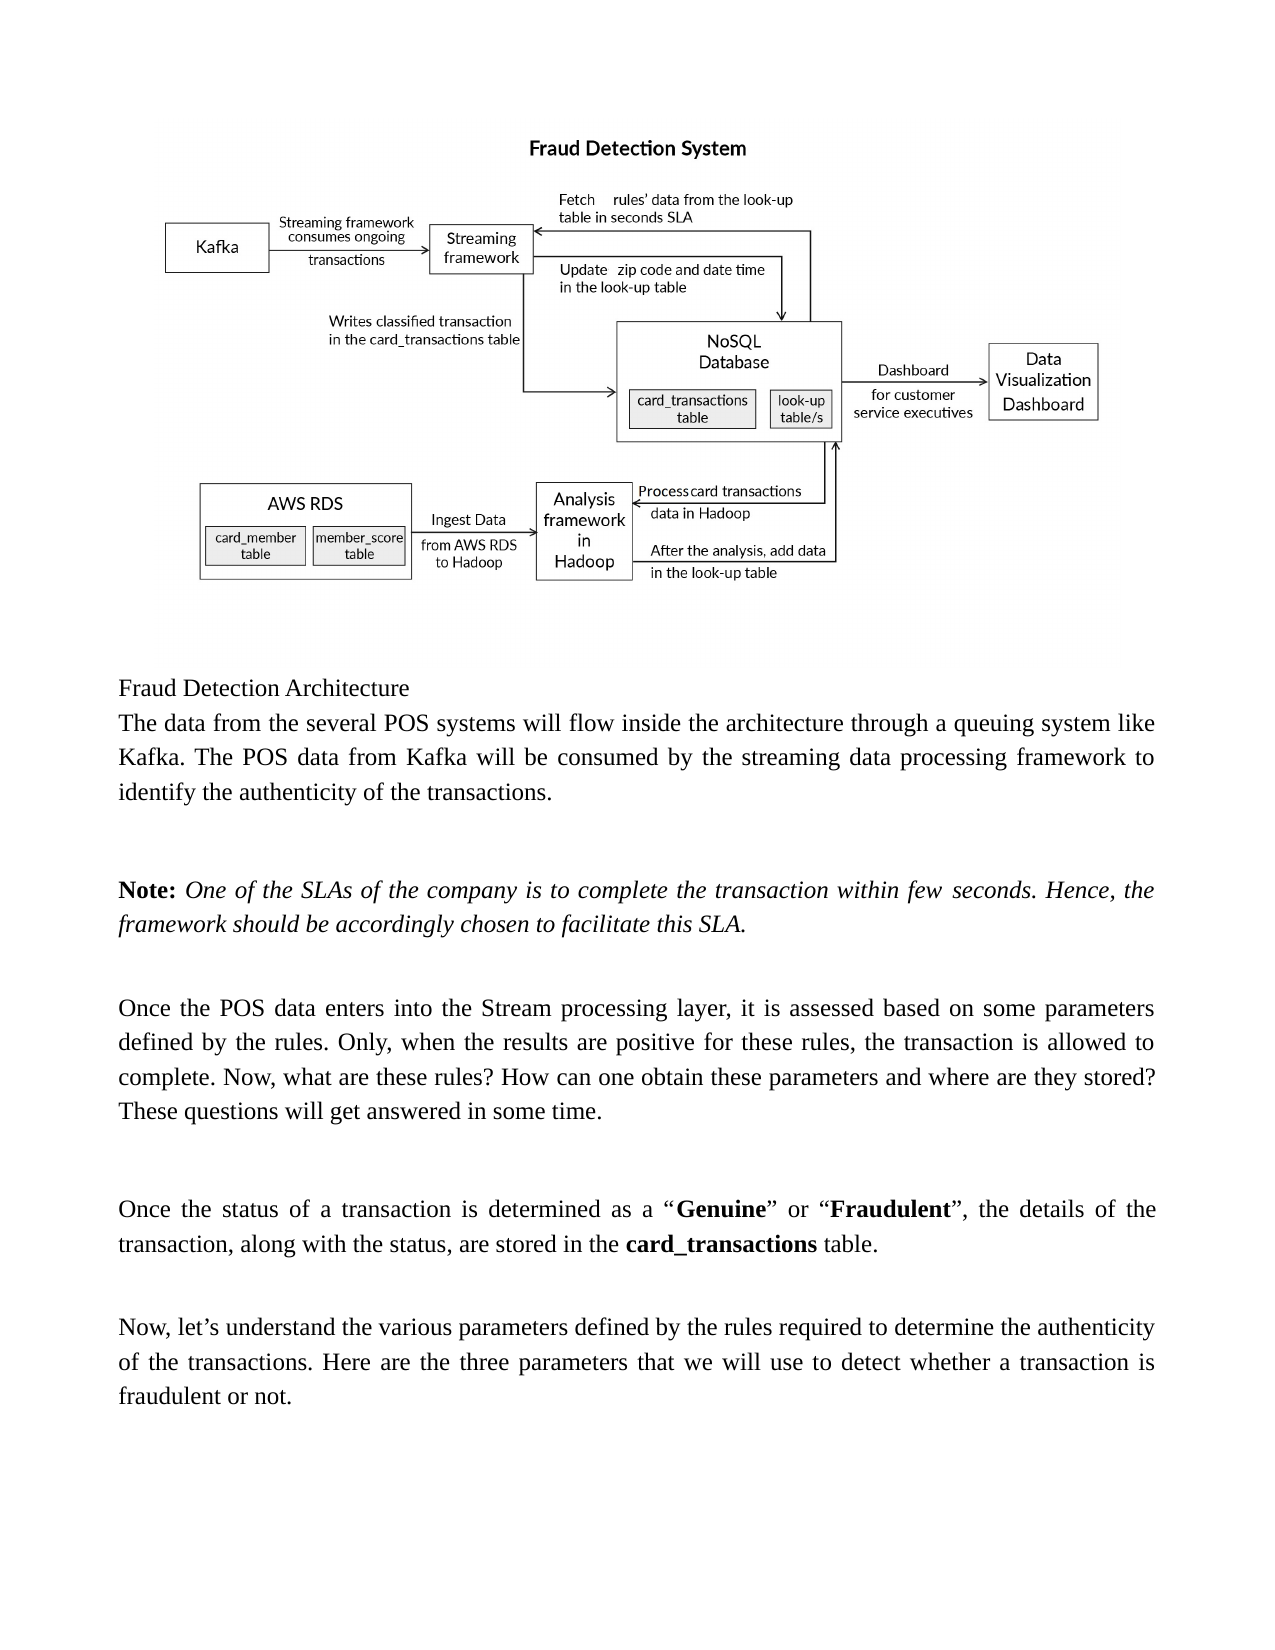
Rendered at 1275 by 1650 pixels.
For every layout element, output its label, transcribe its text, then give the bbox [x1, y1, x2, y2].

text Now, let’s understand the various parameters defined by the rules required to determine the authenticity of the transactions. Here are the three parameters that we will use to detect whether a transaction is fraudulent or not. [118, 1312, 1157, 1410]
text Note: One of the SLAs of the company is to complete the transaction within few seconds. Hence, the framework should be accordingly chosen to facilitate this SLA. [118, 875, 1157, 938]
text The data from the several POS systems will flow inside the architecture through a queuing system like Kafka. The POS data from Kafka will be consumed by the streaming data processing framework to identify the authenticity of the transactions. [118, 708, 1157, 805]
text Fraud Detection Architecture [118, 673, 1157, 702]
text Once the POS data enters into the Stream processing layer, it is assessed based on some parameters defined by the rules. Only, when the results are positive for these rules, the transaction is allowed to complete. Now, what are these rules? How can one obtain these parameters and where are they stored? These questions will get answered in some time. [118, 993, 1157, 1125]
picture [154, 118, 1121, 668]
text Once the status of a transaction is determined as a “Genuine” or “Fraudulent”, the details of the transaction, along with the status, are stored in the card_transactions table. [118, 1194, 1157, 1258]
